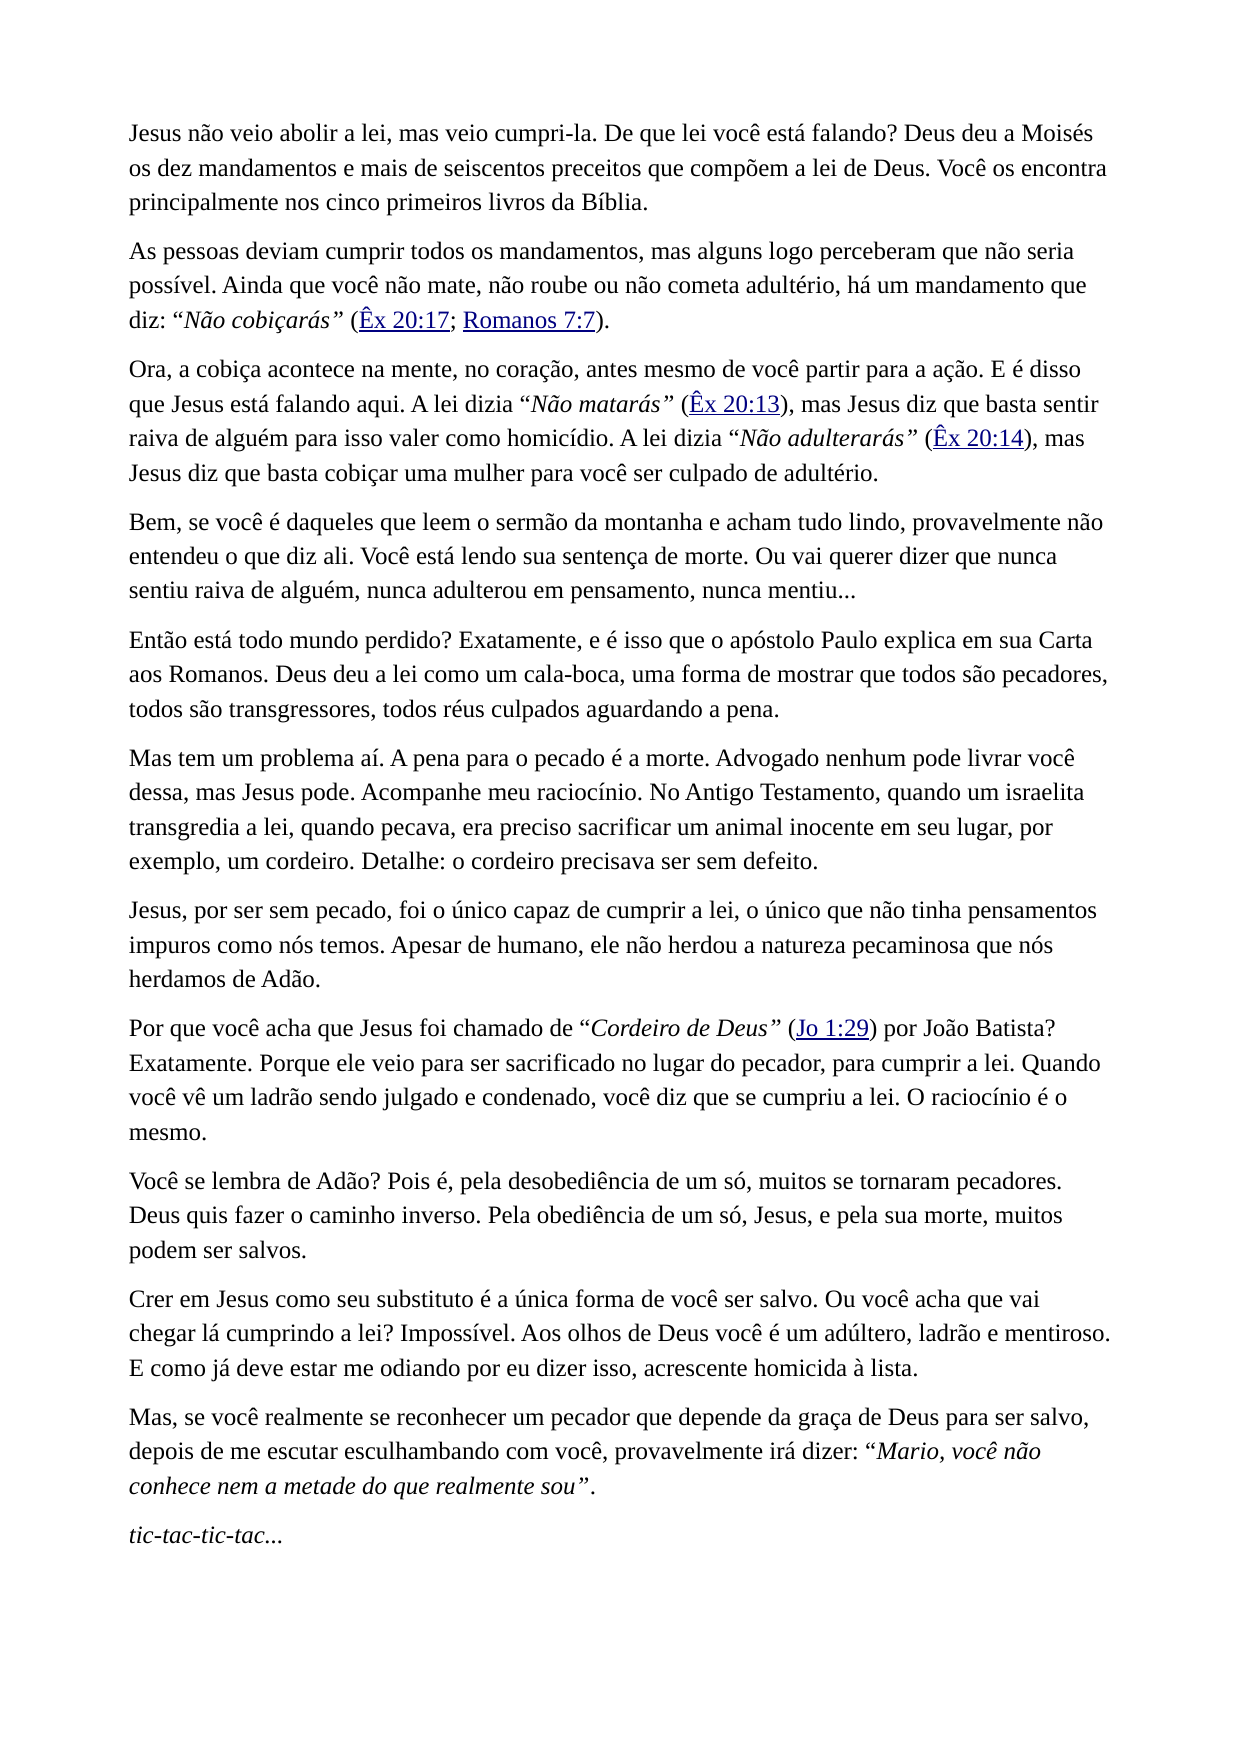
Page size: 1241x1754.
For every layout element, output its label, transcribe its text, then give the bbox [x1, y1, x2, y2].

text Jesus não veio abolir a lei, mas veio cumpri-la. De que lei você está falando? Deus deu a Moisés os dez mandamentos e mais de seiscentos preceitos que compõem a lei de Deus. Você os encontra principalmente nos cinco primeiros livros da Bíblia. [129, 118, 1111, 216]
text Por que você acha que Jesus foi chamado de “Cordeiro de Deus” (Jo 1:29) por João Batista? Exatamente. Porque ele veio para ser sacrificado no lugar do pecador, para cumprir a lei. Quando você vê um ladrão sendo julgado e condenado, você diz que se cumpriu a lei. O raciocínio é o mesmo. [129, 1013, 1111, 1145]
text tic-tac-tic-tac... [129, 1520, 1111, 1548]
text Bem, se você é daqueles que leem o sermão da montanha e acham tudo lindo, provavelmente não entendeu o que diz ali. Você está lendo sua sentença de morte. Ou vai querer dizer que nunca sentiu raiva de alguém, nunca adulterou em pensamento, nunca mentiu... [129, 507, 1111, 604]
text Mas, se você realmente se reconhecer um pecador que depende da graça de Deus para ser salvo, depois de me escutar esculhambando com você, provavelmente irá dizer: “Mario, você não conhece nem a metade do que realmente sou”. [129, 1402, 1111, 1499]
text As pessoas deviam cumprir todos os mandamentos, mas alguns logo perceberam que não seria possível. Ainda que você não mate, não roube ou não cometa adultério, há um mandamento que diz: “Não cobiçarás” (Êx 20:17; Romanos 7:7). [129, 236, 1111, 334]
text Mas tem um problema aí. A pena para o pecado é a morte. Advogado nenhum pode livrar você dessa, mas Jesus pode. Acompanhe meu raciocínio. No Antigo Testamento, quando um israelita transgredia a lei, quando pecava, era preciso sacrificar um animal inocente em seu lugar, por exemplo, um cordeiro. Detalhe: o cordeiro precisava ser sem defeito. [129, 743, 1111, 875]
text Ora, a cobiça acontece na mente, no coração, antes mesmo de você partir para a ação. E é disso que Jesus está falando aqui. A lei dizia “Não matarás” (Êx 20:13), mas Jesus diz que basta sentir raiva de alguém para isso valer como homicídio. A lei dizia “Não adulterarás” (Êx 20:14), mas Jesus diz que basta cobiçar uma mulher para você ser culpado de adultério. [129, 354, 1111, 486]
text Crer em Jesus como seu substituto é a única forma de você ser salvo. Ou você acha que vai chegar lá cumprindo a lei? Impossível. Aos olhos de Deus você é um adúltero, ladrão e mentiroso. E como já deve estar me odiando por eu dizer isso, acrescente homicida à lista. [129, 1284, 1111, 1381]
text Você se lembra de Adão? Pois é, pela desobediência de um só, muitos se tornaram pecadores. Deus quis fazer o caminho inverso. Pela obediência de um só, Jesus, e pela sua morte, muitos podem ser salvos. [129, 1166, 1111, 1263]
text Então está todo mundo perdido? Exatamente, e é isso que o apóstolo Paulo explica em sua Carta aos Romanos. Deus deu a lei como um cala-boca, uma forma de mostrar que todos são pecadores, todos são transgressores, todos réus culpados aguardando a pena. [129, 625, 1111, 722]
text Jesus, por ser sem pecado, foi o único capaz de cumprir a lei, o único que não tinha pensamentos impuros como nós temos. Apesar de humano, ele não herdou a natureza pecaminosa que nós herdamos de Adão. [129, 895, 1111, 993]
